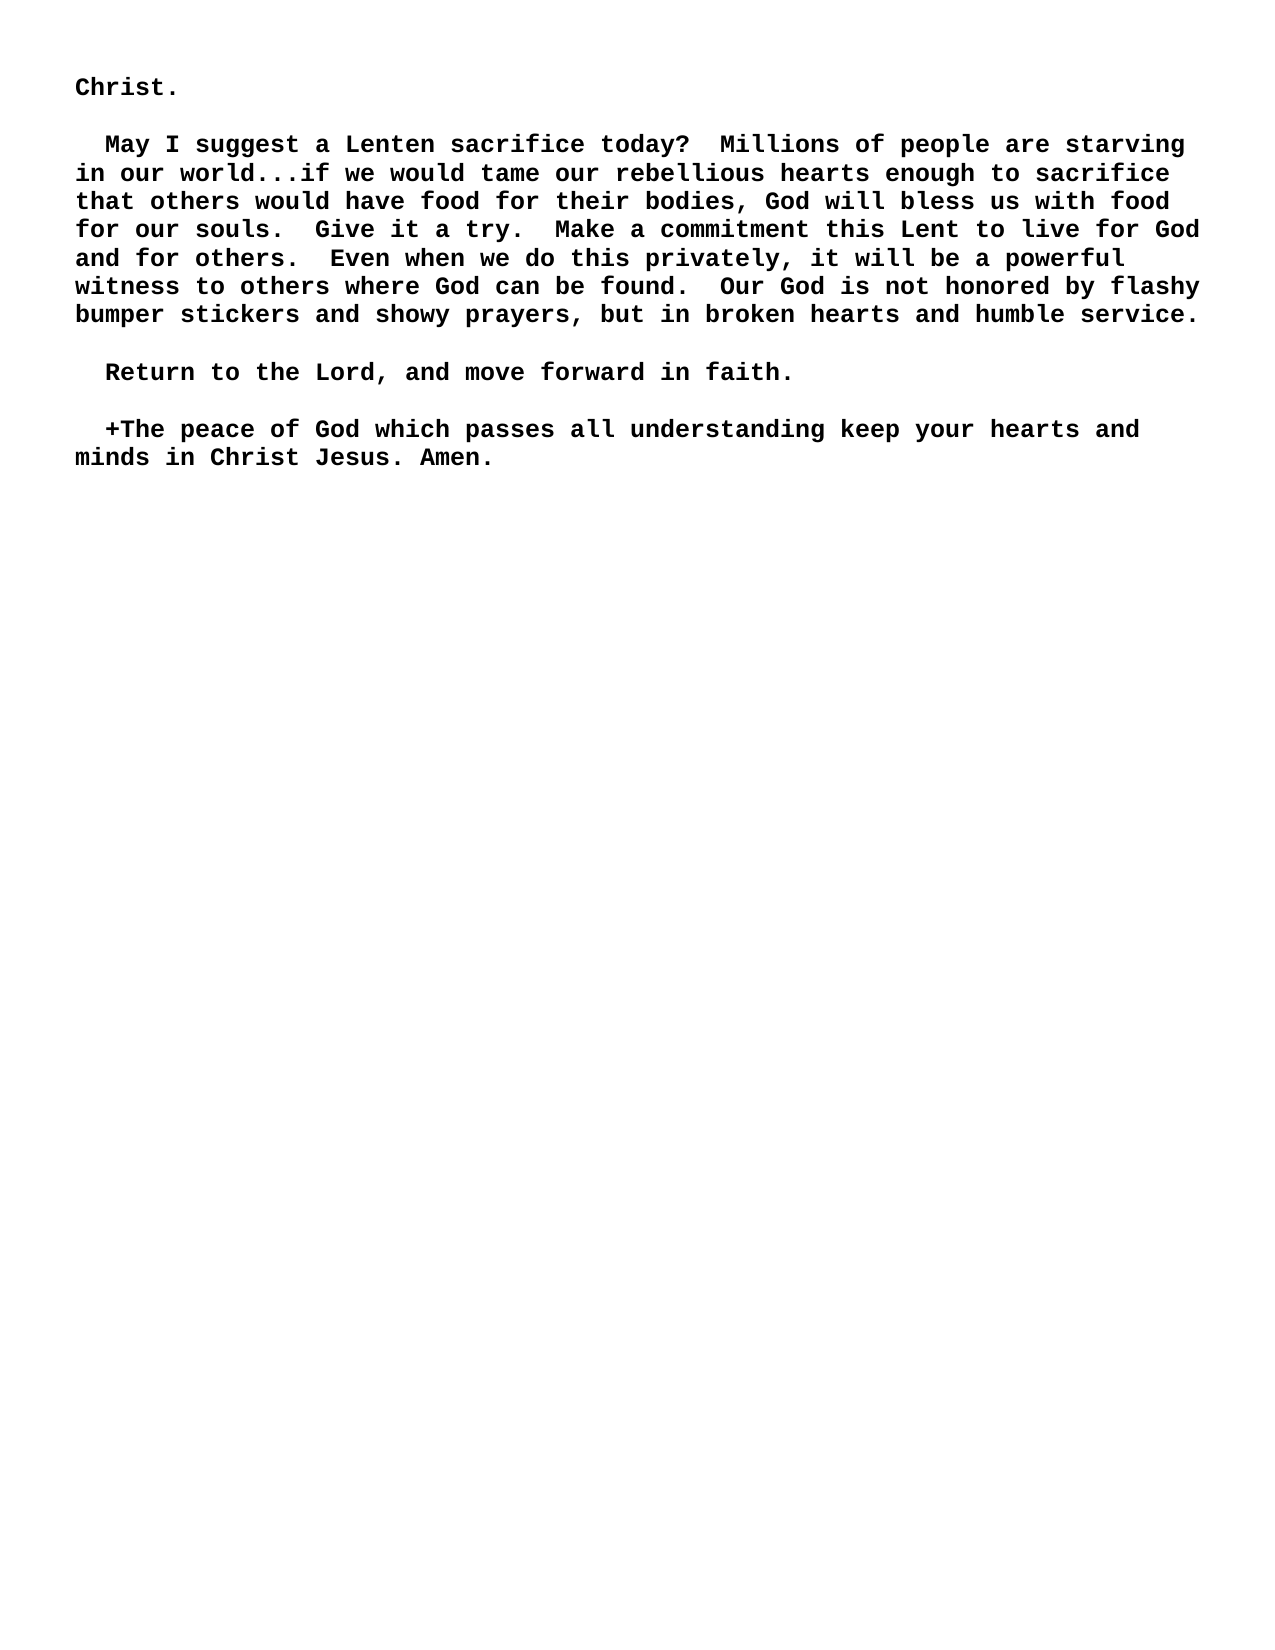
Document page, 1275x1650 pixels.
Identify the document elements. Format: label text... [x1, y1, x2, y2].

text Christ. [75, 75, 1200, 103]
text Return to the Lord, and move forward in faith. [75, 359, 1200, 387]
text May I suggest a Lenten sacrifice today? Millions of people are starving in our world...if we would tame our rebellious hearts enough to sacrifice that others would have food for their bodies, God will bless us with food for our souls. Give it a try. Make a commitment this Lent to live for God and for others. Even when we do this privately, it will be a powerful witness to others where God can be found. Our God is not honored by flashy bumper stickers and showy prayers, but in broken hearts and humble service. [75, 132, 1200, 330]
text +The peace of God which passes all understanding keep your hearts and minds in Christ Jesus. Amen. [75, 416, 1200, 473]
